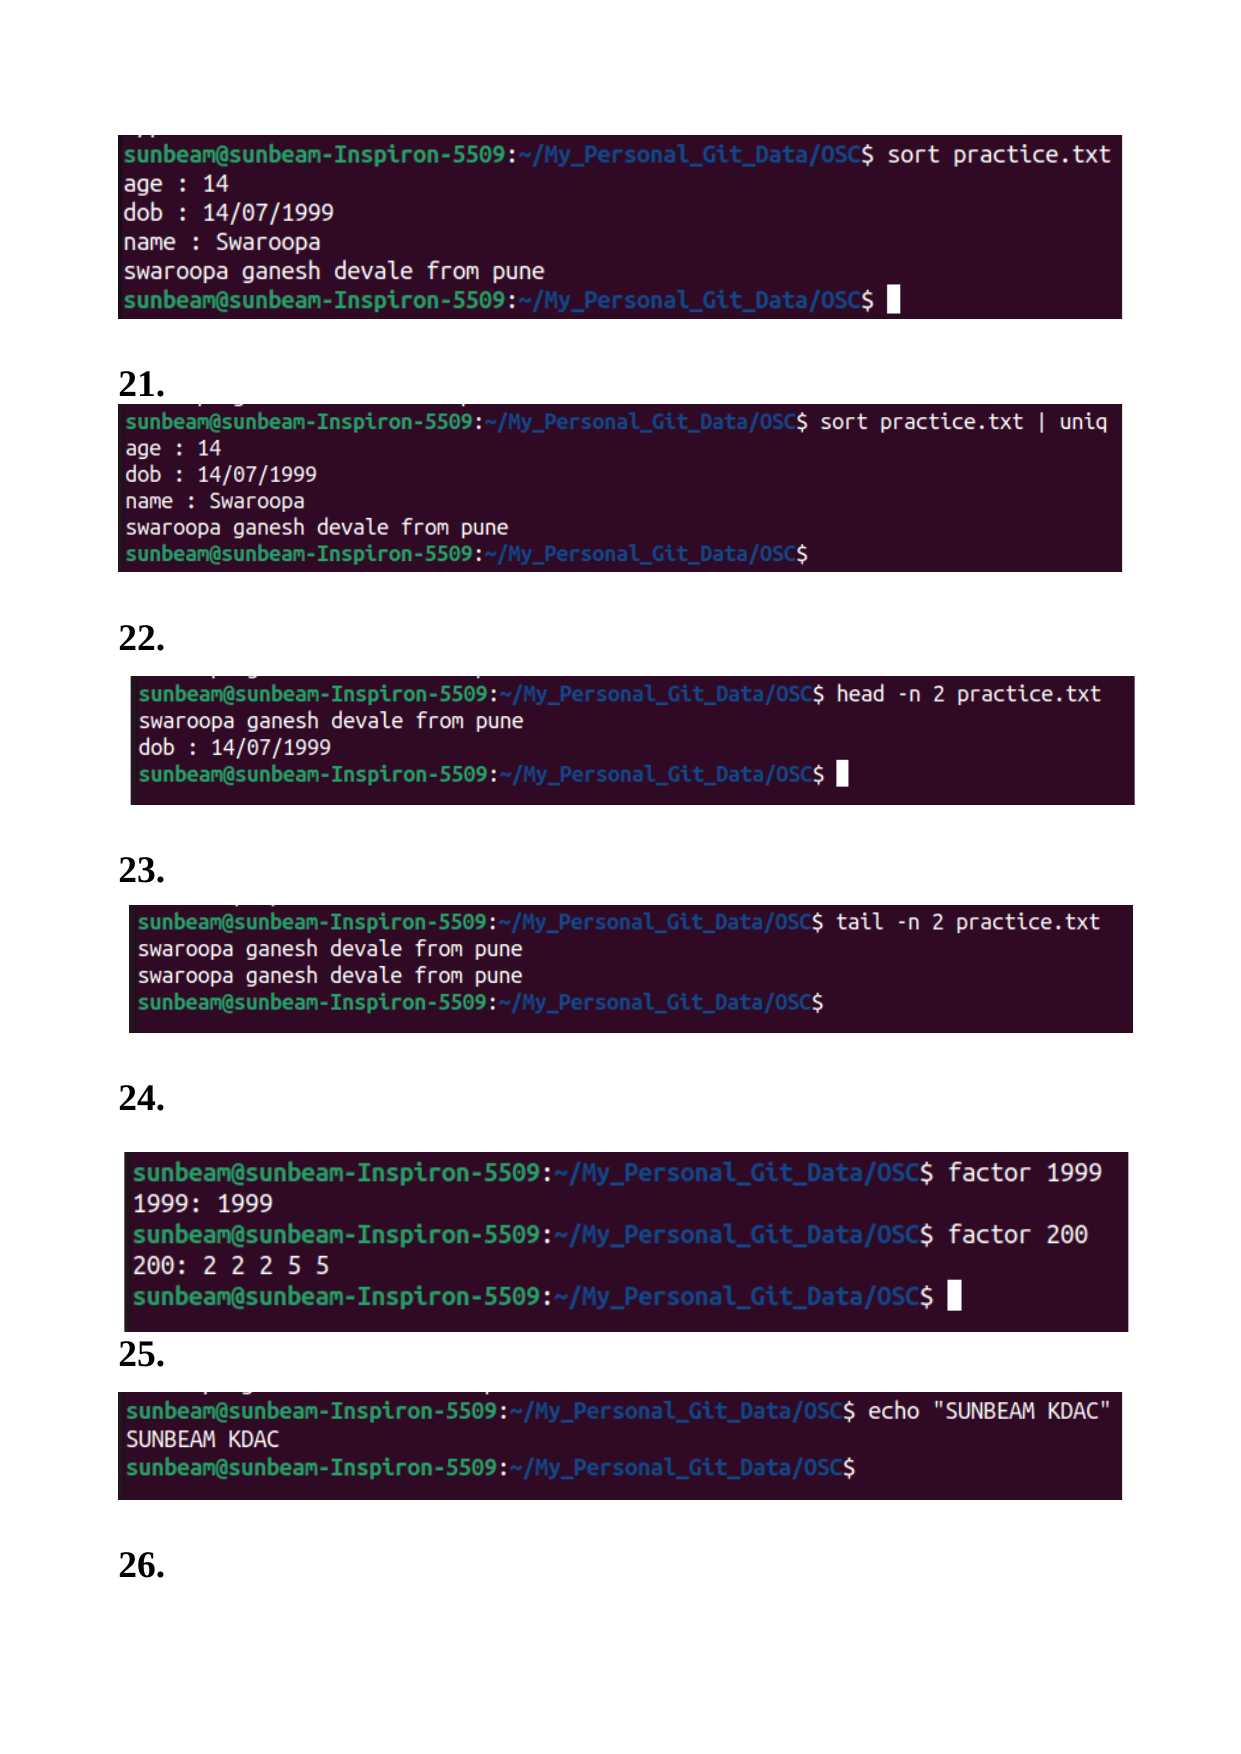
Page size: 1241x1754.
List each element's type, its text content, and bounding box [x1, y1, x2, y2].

text 21. [118, 361, 1122, 404]
picture [118, 1392, 1123, 1500]
picture [118, 135, 1123, 319]
text 23. [118, 847, 1122, 891]
picture [130, 676, 1135, 805]
picture [118, 404, 1123, 572]
text 26. [118, 1543, 1122, 1586]
picture [129, 905, 1133, 1033]
text 25. [118, 1147, 1122, 1375]
picture [124, 1152, 1129, 1332]
text 24. [118, 1076, 1122, 1119]
text 22. [118, 615, 1122, 658]
